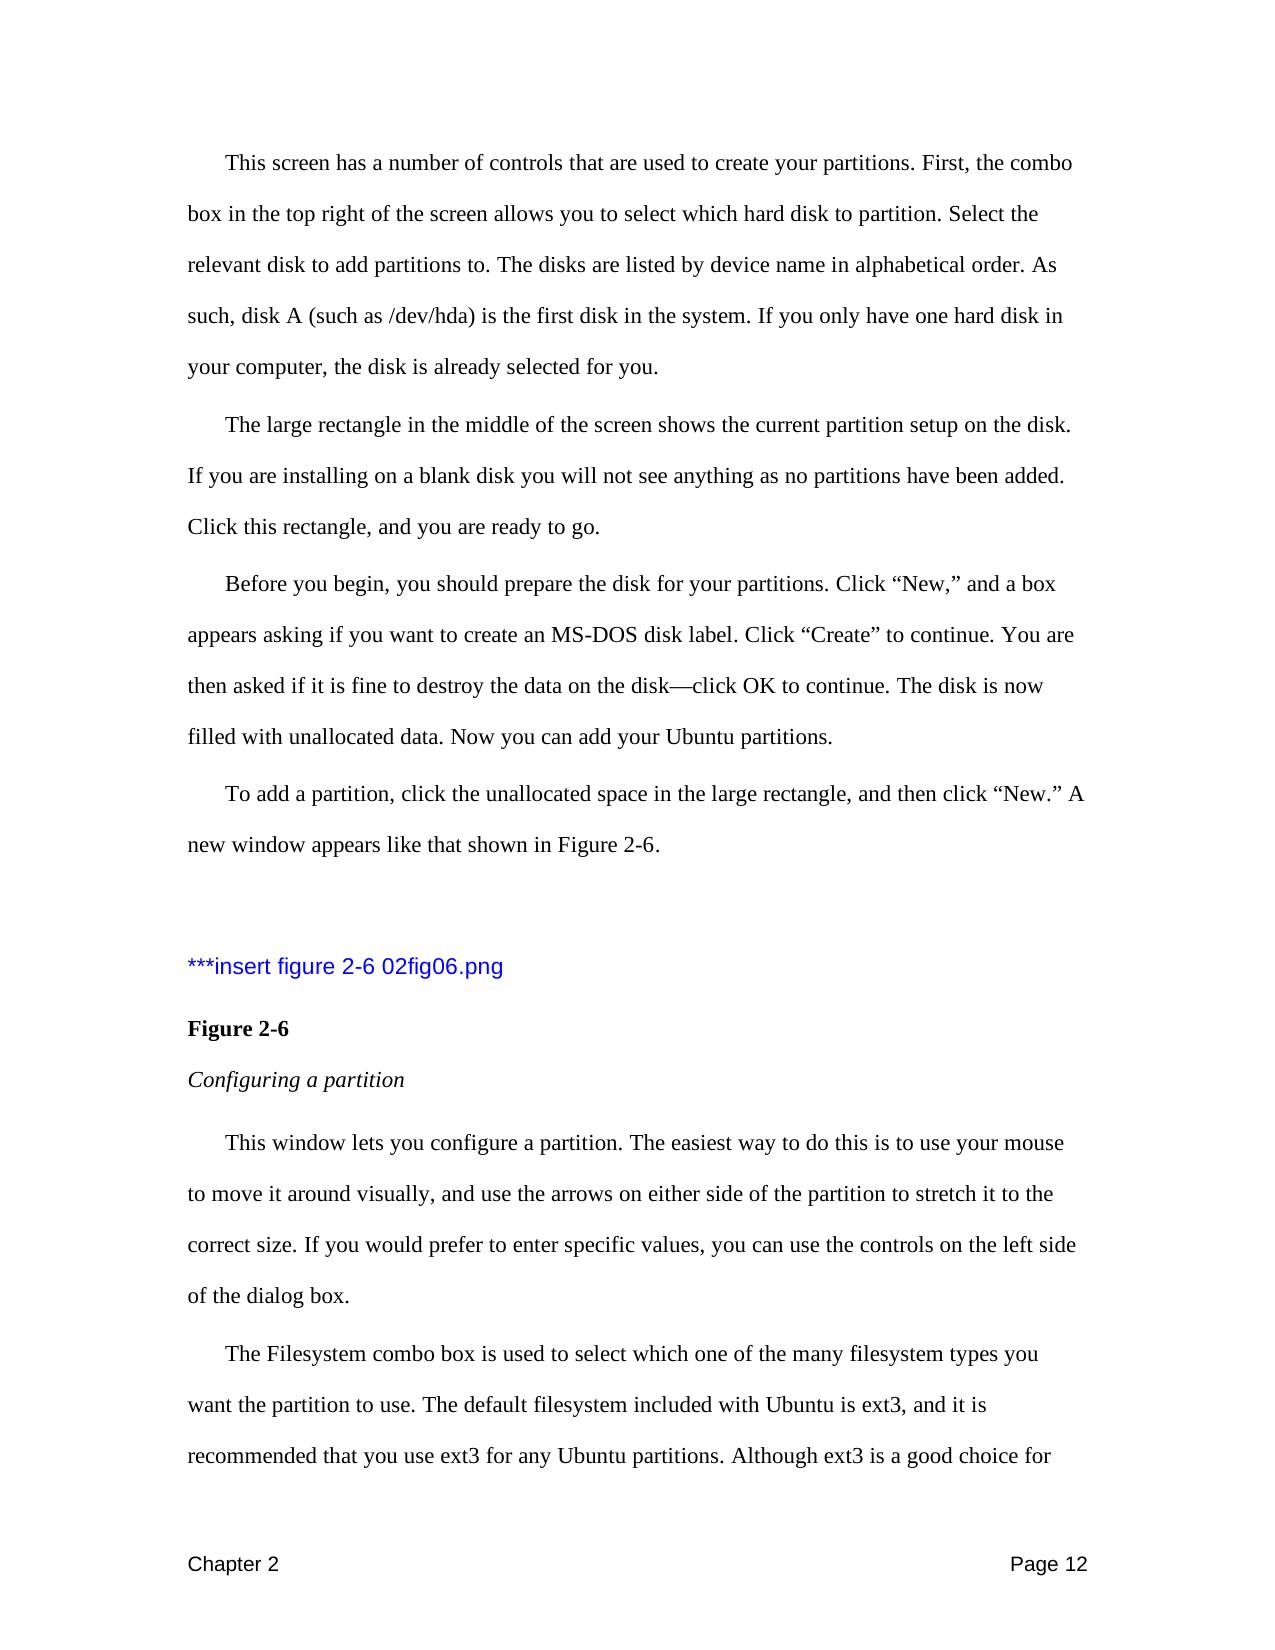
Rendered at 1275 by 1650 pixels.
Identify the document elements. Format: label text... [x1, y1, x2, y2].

text This screen has a number of controls that are used to create your partitions. First, the combo box in the top right of the screen allows you to select which hard disk to partition. Select the relevant disk to add partitions to. The disks are listed by device name in alphabetical order. As such, disk A (such as /dev/hda) is the first disk in the system. If you only have one hard disk in your computer, the disk is already selected for you. [187, 150, 1087, 380]
text Configuring a partition [187, 1067, 1087, 1092]
text The Filesystem combo box is used to select which one of the many filesystem types you want the partition to use. The default filesystem included with Ubuntu is ext3, and it is recommended that you use ext3 for any Ubuntu partitions. Although ext3 is a good choice for [187, 1341, 1087, 1468]
text To add a partition, click the unallocated space in the large rectangle, and then click “New.” A new window appears like that shown in Figure 2-6. [187, 781, 1087, 858]
text The large rectangle in the middle of the screen shows the current partition setup on the disk. If you are installing on a blank disk you will not see anything as no partitions have been added. Click this rectangle, and you are ready to go. [187, 411, 1087, 539]
text Figure 2-6 [187, 1016, 1087, 1041]
text This window lets you configure a partition. The easiest way to do this is to use your mouse to move it around visually, and use the arrows on either side of the partition to stretch it to the correct size. If you would prefer to enter specific values, you can use the controls on the left side of the dialog box. [187, 1130, 1087, 1309]
text ***insert figure 2-6 02fig06.png [187, 953, 1087, 979]
text Before you begin, you should prepare the disk for your partitions. Click “New,” and a box appears asking if you want to create an MS-DOS disk label. Click “Create” to continue. You are then asked if it is fine to destroy the data on the disk—click OK to continue. The disk is now filled with unallocated data. Now you can add your Ubuntu partitions. [187, 571, 1087, 749]
